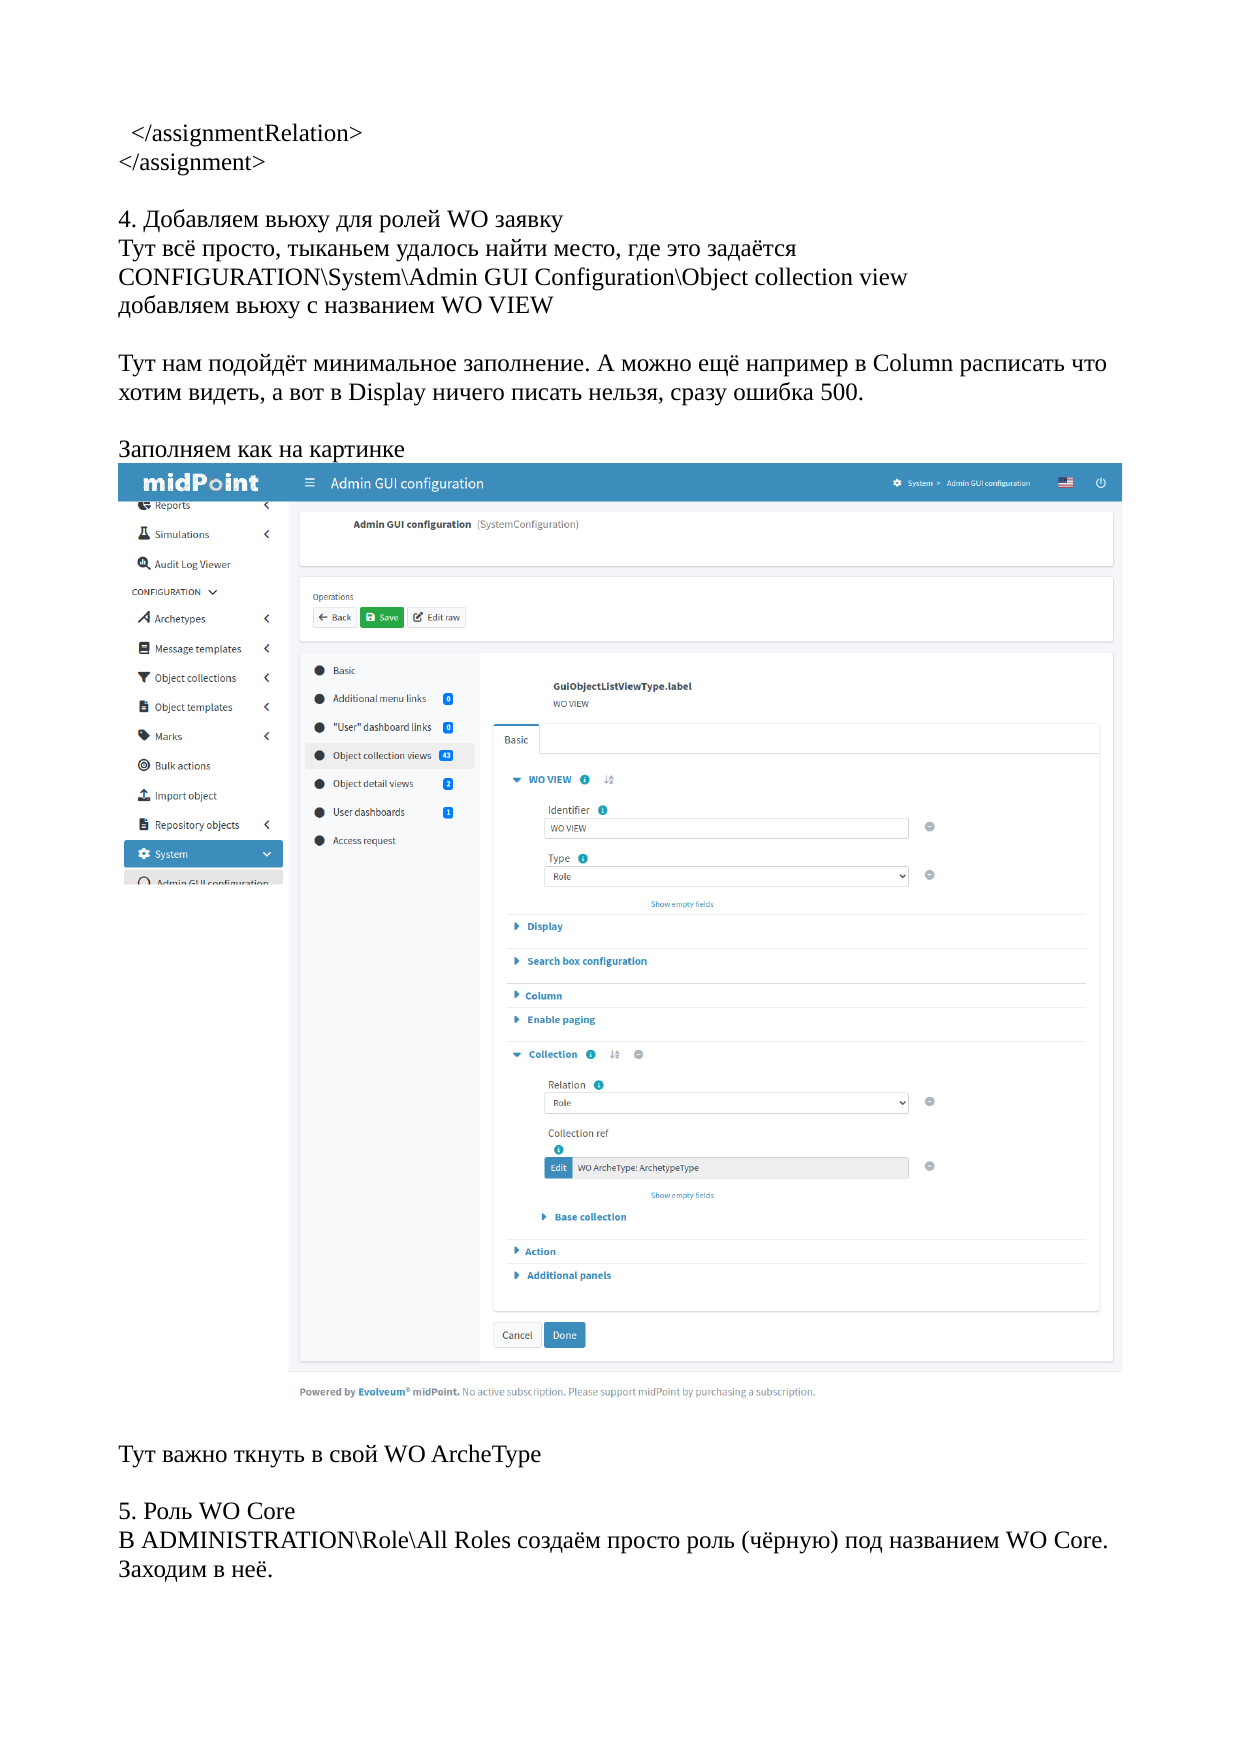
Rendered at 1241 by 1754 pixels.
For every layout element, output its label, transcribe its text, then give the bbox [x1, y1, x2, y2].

text Заполняем как на картинке [118, 434, 1122, 463]
text В ADMINISTRATION\Role\All Roles создаём просто роль (чёрную) под названием WO Core. Заходим в неё. [118, 1525, 1122, 1582]
picture [118, 463, 1123, 1410]
text </assignment> [118, 147, 1122, 176]
text Тут важно ткнуть в свой WO ArcheType [118, 1439, 1122, 1467]
text </assignmentRelation> [118, 118, 1122, 147]
text добавляем вьюху с названием WO VIEW [118, 291, 1122, 319]
text 5. Роль WO Core [118, 1496, 1122, 1525]
text Тут всё просто, тыканьем удалось найти место, где это задаётся [118, 233, 1122, 262]
text CONFIGURATION\System\Admin GUI Configuration\Object collection view [118, 262, 1122, 291]
text 4. Добавляем вьюху для ролей WO заявку [118, 204, 1122, 233]
text Тут нам подойдёт минимальное заполнение. А можно ещё например в Column расписать что хотим видеть, а вот в Display ничего писать нельзя, сразу ошибка 500. [118, 348, 1122, 406]
